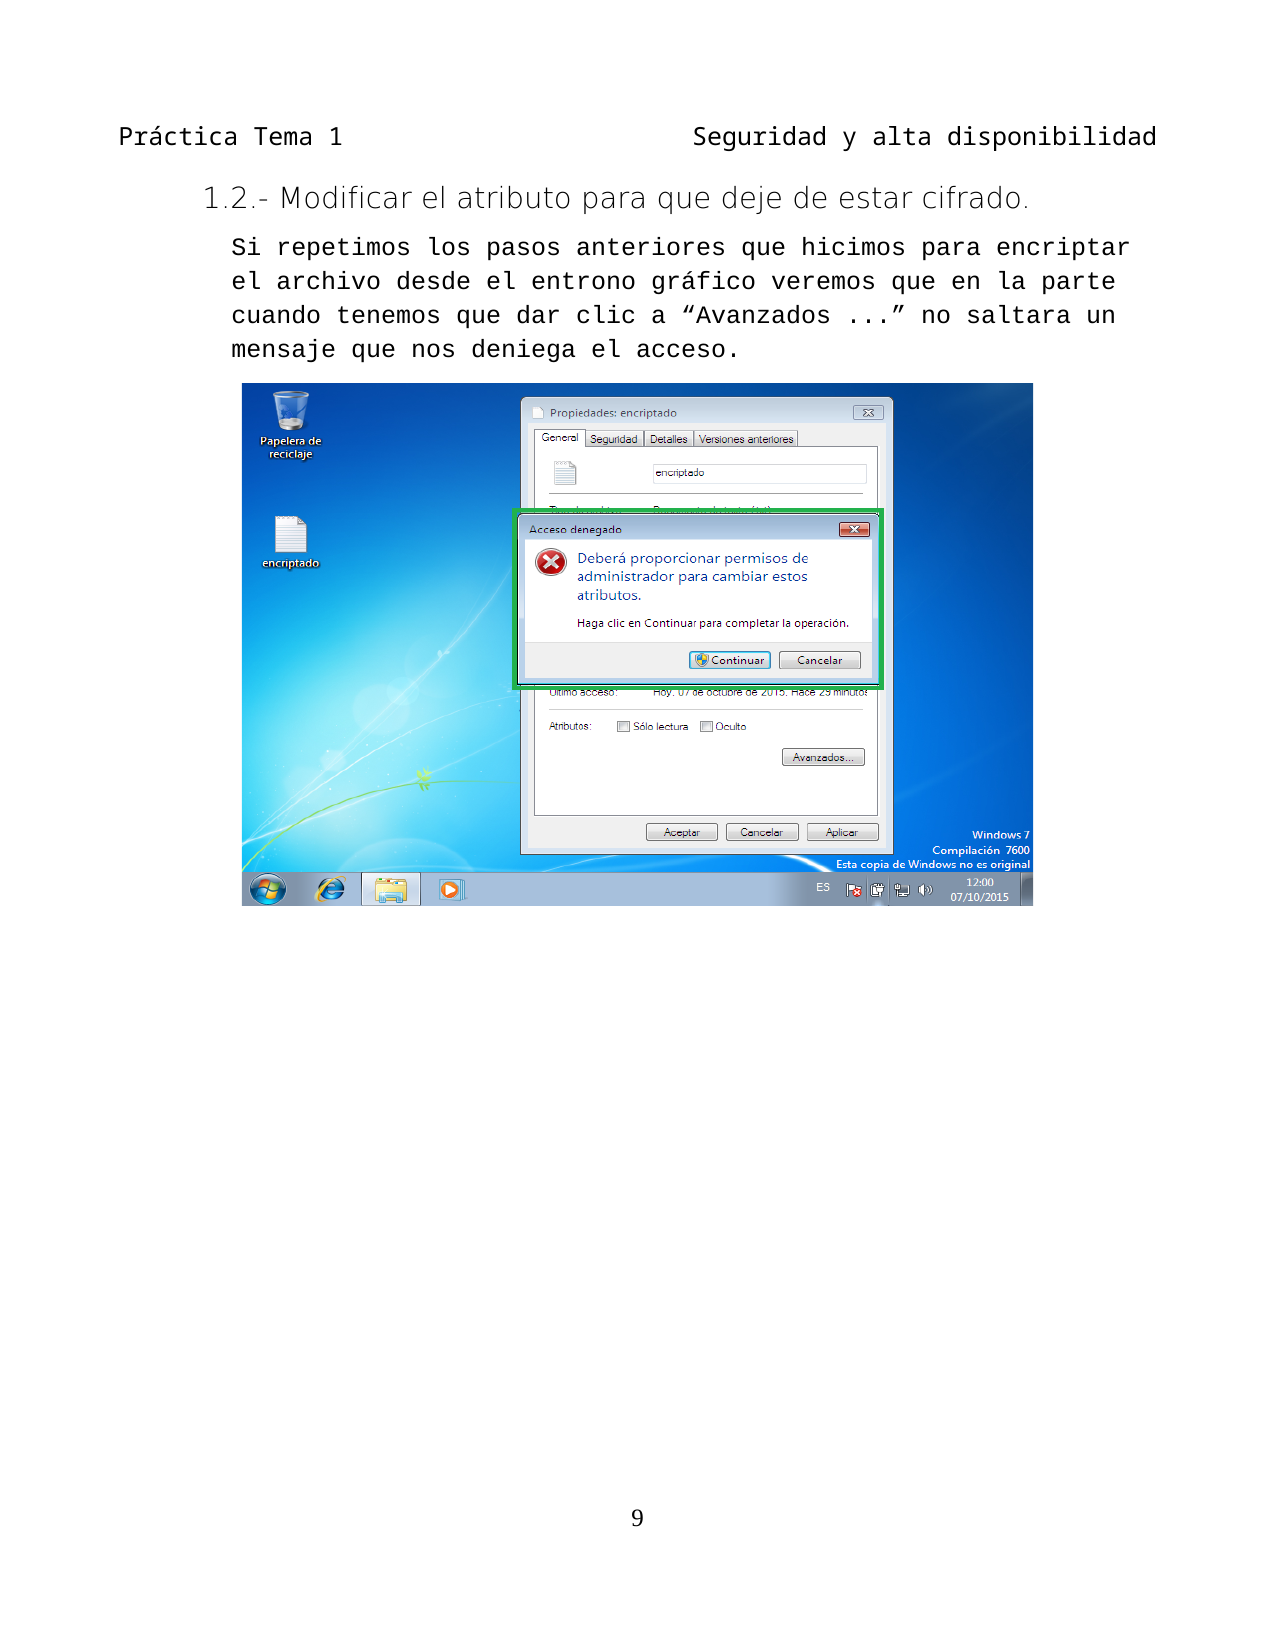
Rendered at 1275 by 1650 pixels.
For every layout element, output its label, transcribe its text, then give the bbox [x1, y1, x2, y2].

list Modificar el atributo para que deje de estar cifrado. [193, 182, 1157, 216]
text Si repetimos los pasos anteriores que hicimos para encriptar el archivo desde el entrono gráfico veremos que en la parte cuando tenemos que dar clic a “Avanzados ...” no saltara un mensaje que nos deniega el acceso. [231, 235, 1157, 365]
picture [241, 383, 1034, 906]
